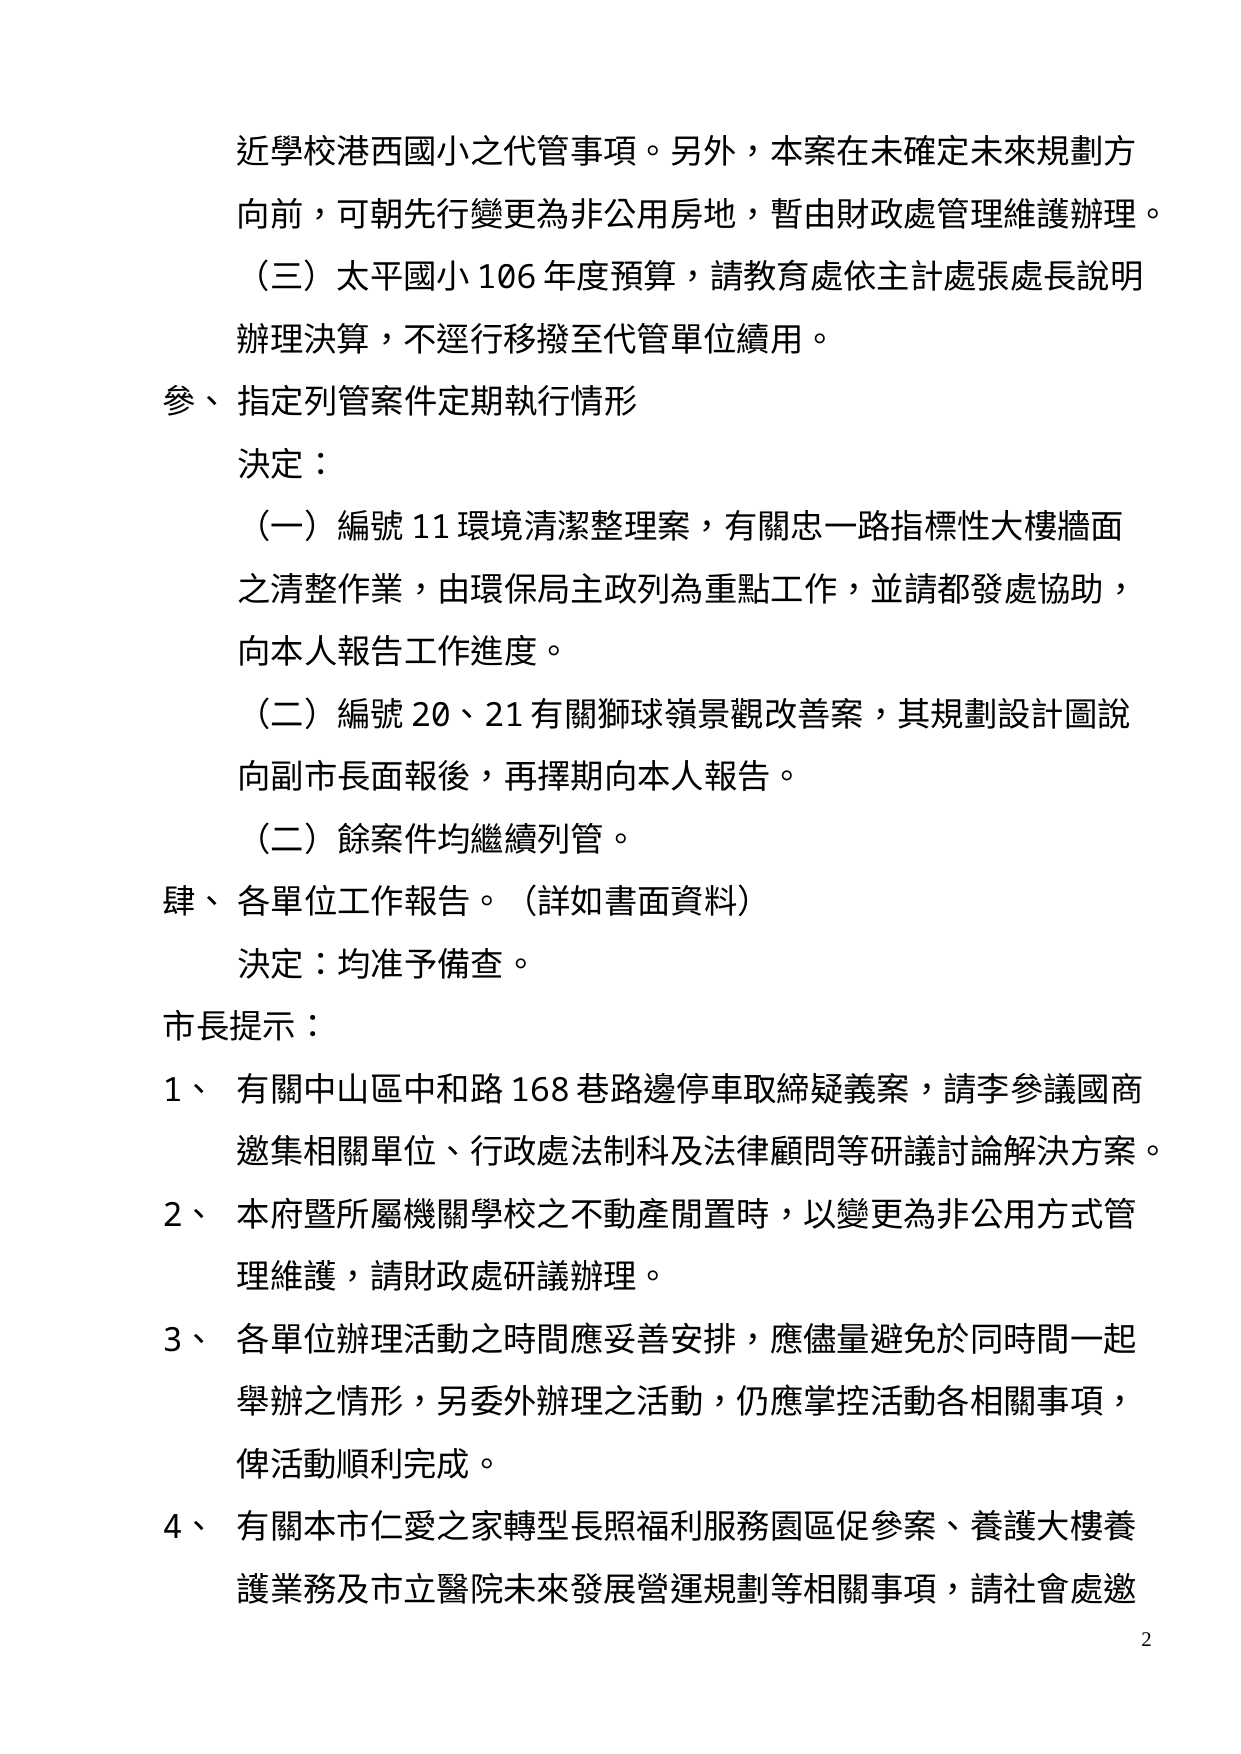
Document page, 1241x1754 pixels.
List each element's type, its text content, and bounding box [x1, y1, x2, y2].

list 本府暨所屬機關學校之不動產閒置時，以變更為非公用方式管理維護，請財政處研議辦理。 [162, 1170, 1152, 1295]
text （二）餘案件均繼續列管。 [237, 795, 1152, 858]
list 各單位辦理活動之時間應妥善安排，應儘量避免於同時間一起舉辦之情形，另委外辦理之活動，仍應掌控活動各相關事項，俾活動順利完成。 [162, 1295, 1152, 1483]
text 市長提示： [162, 983, 1152, 1045]
text （一）編號11環境清潔整理案，有關忠一路指標性大樓牆面之清整作業，由環保局主政列為重點工作，並請都發處協助，向本人報告工作進度。 [237, 483, 1152, 670]
list 有關中山區中和路168巷路邊停車取締疑義案，請李參議國商邀集相關單位、行政處法制科及法律顧問等研議討論解決方案。 [162, 1045, 1152, 1170]
list 指定列管案件定期執行情形 [162, 358, 1152, 420]
text （二）編號20、21有關獅球嶺景觀改善案，其規劃設計圖說向副市長面報後，再擇期向本人報告。 [237, 670, 1152, 795]
list 有關本市仁愛之家轉型長照福利服務園區促參案、養護大樓養護業務及市立醫院未來發展營運規劃等相關事項，請社會處邀 [162, 1483, 1152, 1608]
text 決定：均准予備查。 [237, 920, 1152, 983]
text （三）太平國小106年度預算，請教育處依主計處張處長說明辦理決算，不逕行移撥至代管單位續用。 [236, 233, 1152, 358]
text 決定： [237, 420, 1152, 483]
list 各單位工作報告。（詳如書面資料） [162, 858, 1152, 920]
text （二）有關太平國小停辦後之管理問題，請教育處釐清暫由鄰近學校港西國小之代管事項。另外，本案在未確定未來規劃方向前，可朝先行變更為非公用房地，暫由財政處管理維護辦理。 [236, 108, 1152, 233]
